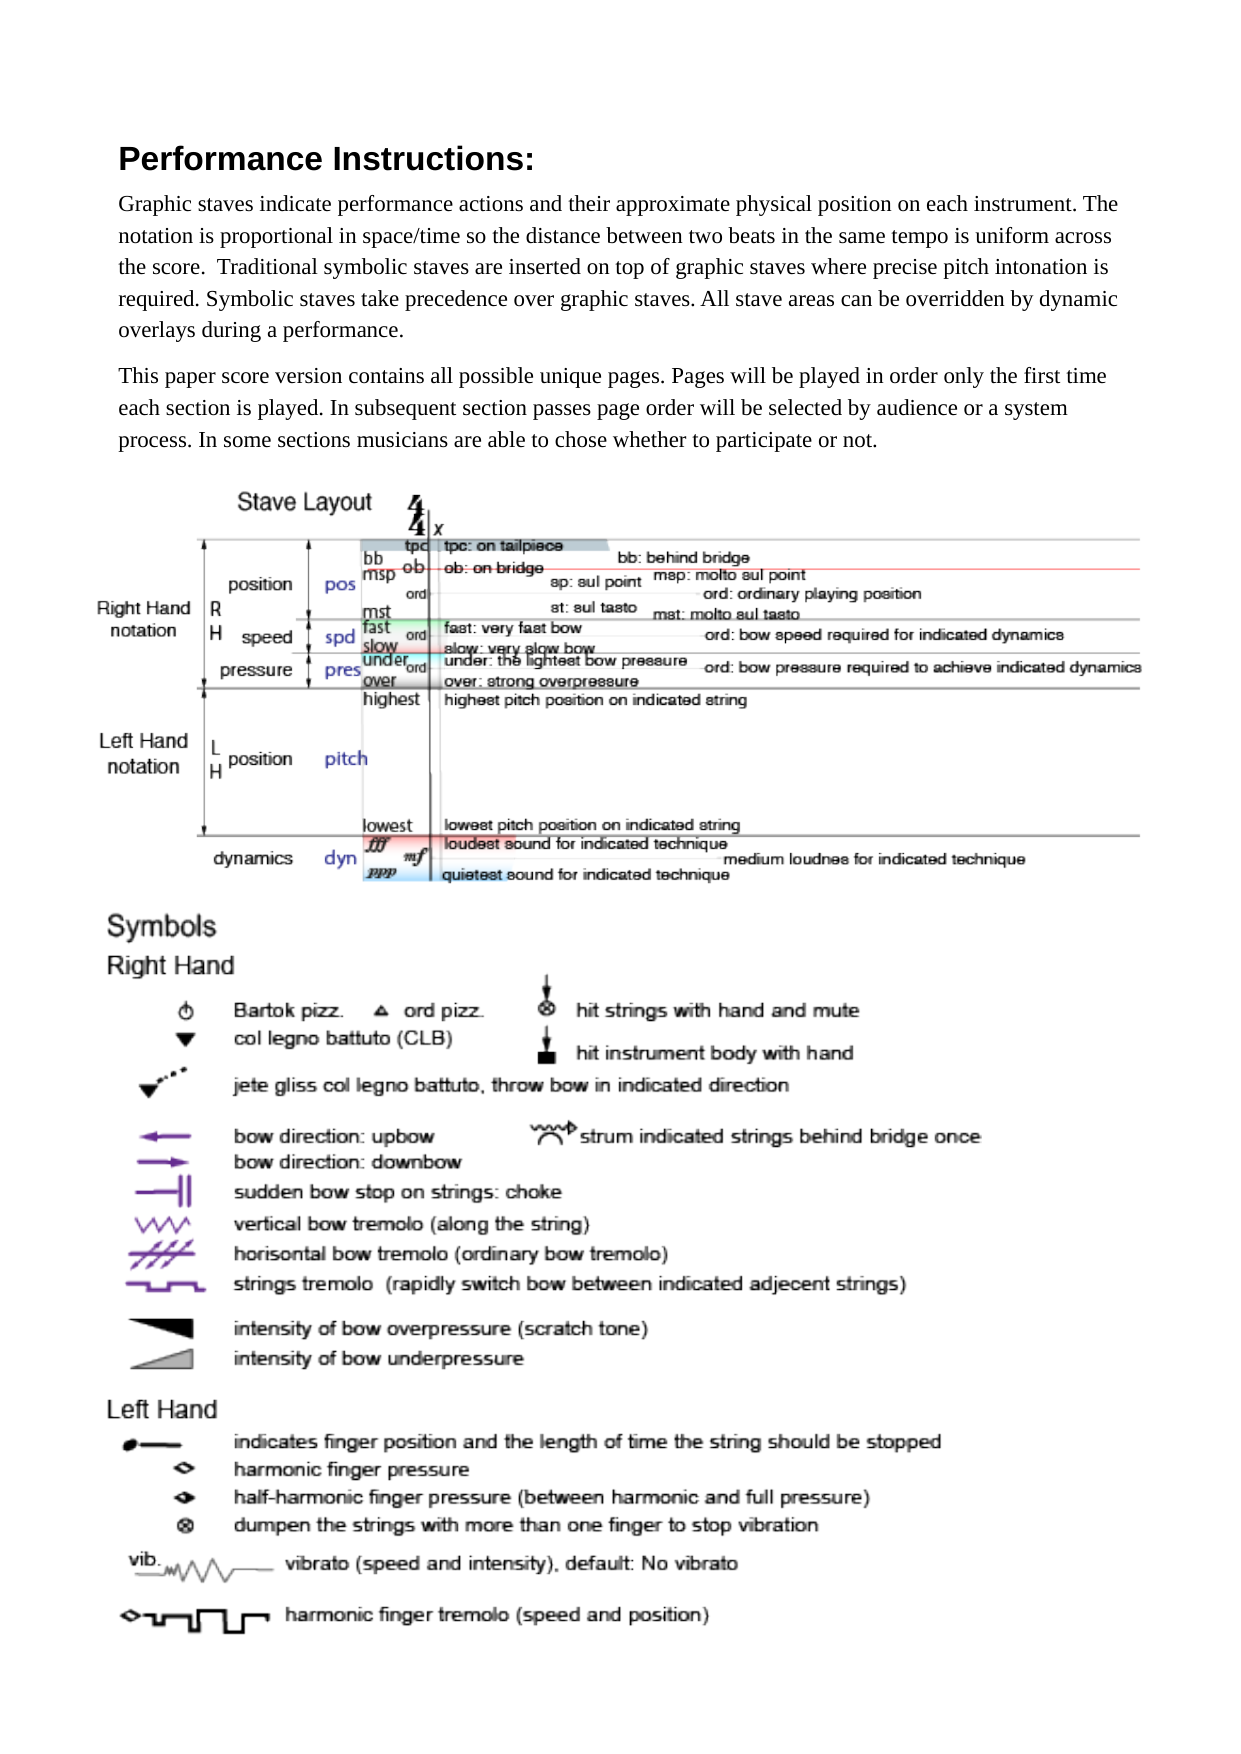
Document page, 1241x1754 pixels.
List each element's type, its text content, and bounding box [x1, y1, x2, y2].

picture [107, 909, 982, 1637]
text Graphic staves indicate performance actions and their approximate physical position on each instrument. The notation is proportional in space/time so the distance between two beats in the same tempo is uniform across the score. Traditional symbolic staves are inserted on top of graphic staves where precise pitch intonation is required. Symbolic staves take precedence over graphic staves. All stave areas can be overridden by dynamic overlays during a performance. [118, 190, 1122, 343]
subtitle Performance Instructions: [118, 139, 1122, 178]
text This paper score version contains all possible unique pages. Pages will be played in order only the first time each section is played. In subsequent section passes page order will be selected by audience or a system process. In some sections musicians are able to chose whether to participate or not. [118, 362, 1122, 452]
picture [96, 471, 1144, 901]
